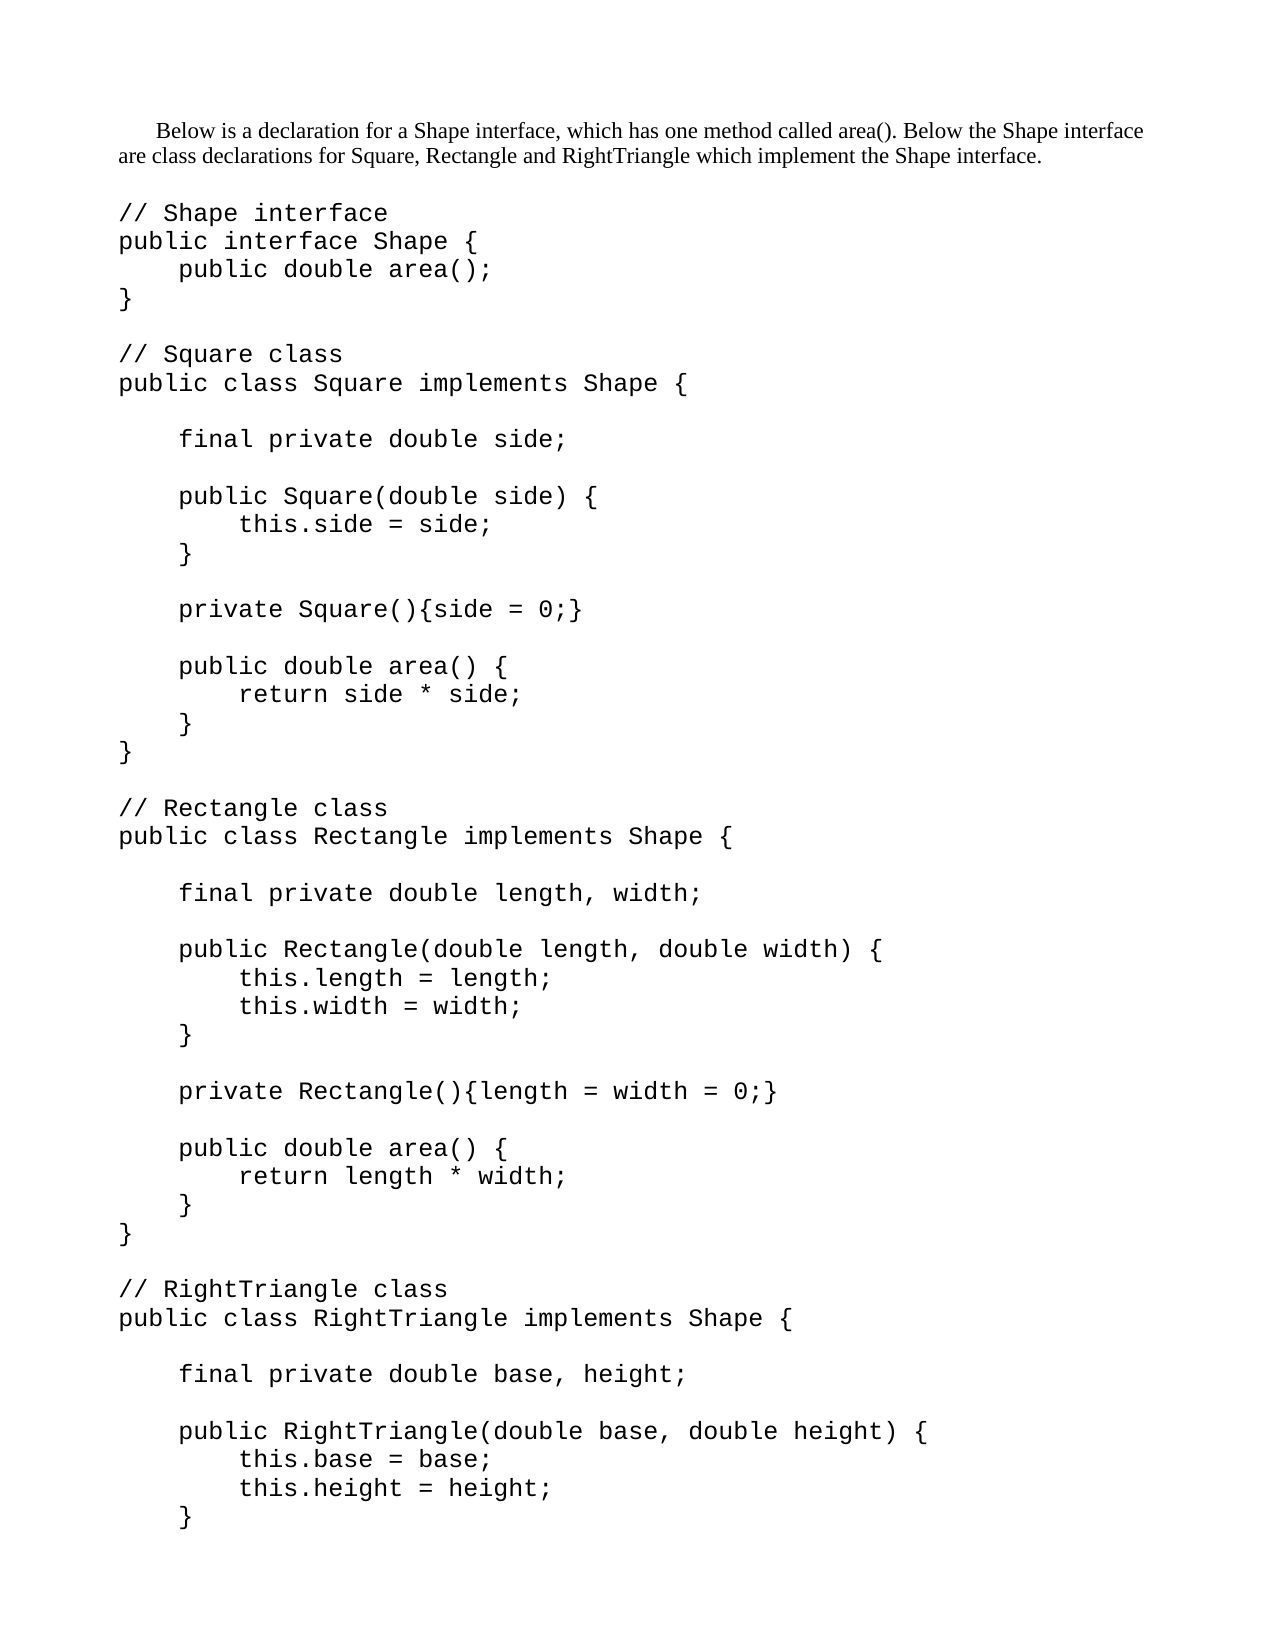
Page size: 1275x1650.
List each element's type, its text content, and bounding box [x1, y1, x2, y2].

text final private double base, height; [118, 1362, 1157, 1390]
text return side * side; [118, 682, 1157, 710]
text public interface Shape { [118, 228, 1157, 257]
text public class Rectangle implements Shape { [118, 823, 1157, 852]
text } [118, 738, 1157, 767]
text private Rectangle(){length = width = 0;} [118, 1078, 1157, 1107]
text final private double length, width; [118, 880, 1157, 908]
text public class Square implements Shape { [118, 370, 1157, 398]
text this.side = side; [118, 512, 1157, 540]
text public Square(double side) { [118, 483, 1157, 512]
text } [118, 540, 1157, 568]
text public double area() { [118, 653, 1157, 682]
text // Square class [118, 342, 1157, 370]
text } [118, 1220, 1157, 1248]
text public RightTriangle(double base, double height) { [118, 1418, 1157, 1447]
text public class RightTriangle implements Shape { [118, 1305, 1157, 1333]
text this.base = base; [118, 1447, 1157, 1475]
text public double area(); [118, 257, 1157, 285]
text this.width = width; [118, 993, 1157, 1022]
text } [118, 285, 1157, 313]
text return length * width; [118, 1163, 1157, 1192]
text this.height = height; [118, 1475, 1157, 1503]
text } [118, 1022, 1157, 1050]
text this.length = length; [118, 965, 1157, 993]
text final private double side; [118, 427, 1157, 455]
text Below is a declaration for a Shape interface, which has one method called area(). Below the Shape interface are class declarations for Square, Rectangle and RightTriangle which implement the Shape interface. [118, 118, 1157, 169]
text private Square(){side = 0;} [118, 597, 1157, 625]
text public double area() { [118, 1135, 1157, 1163]
text } [118, 1503, 1157, 1532]
text public Rectangle(double length, double width) { [118, 937, 1157, 965]
text // RightTriangle class [118, 1277, 1157, 1305]
text } [118, 1192, 1157, 1220]
text // Rectangle class [118, 795, 1157, 823]
text } [118, 710, 1157, 738]
text // Shape interface [118, 198, 1157, 228]
